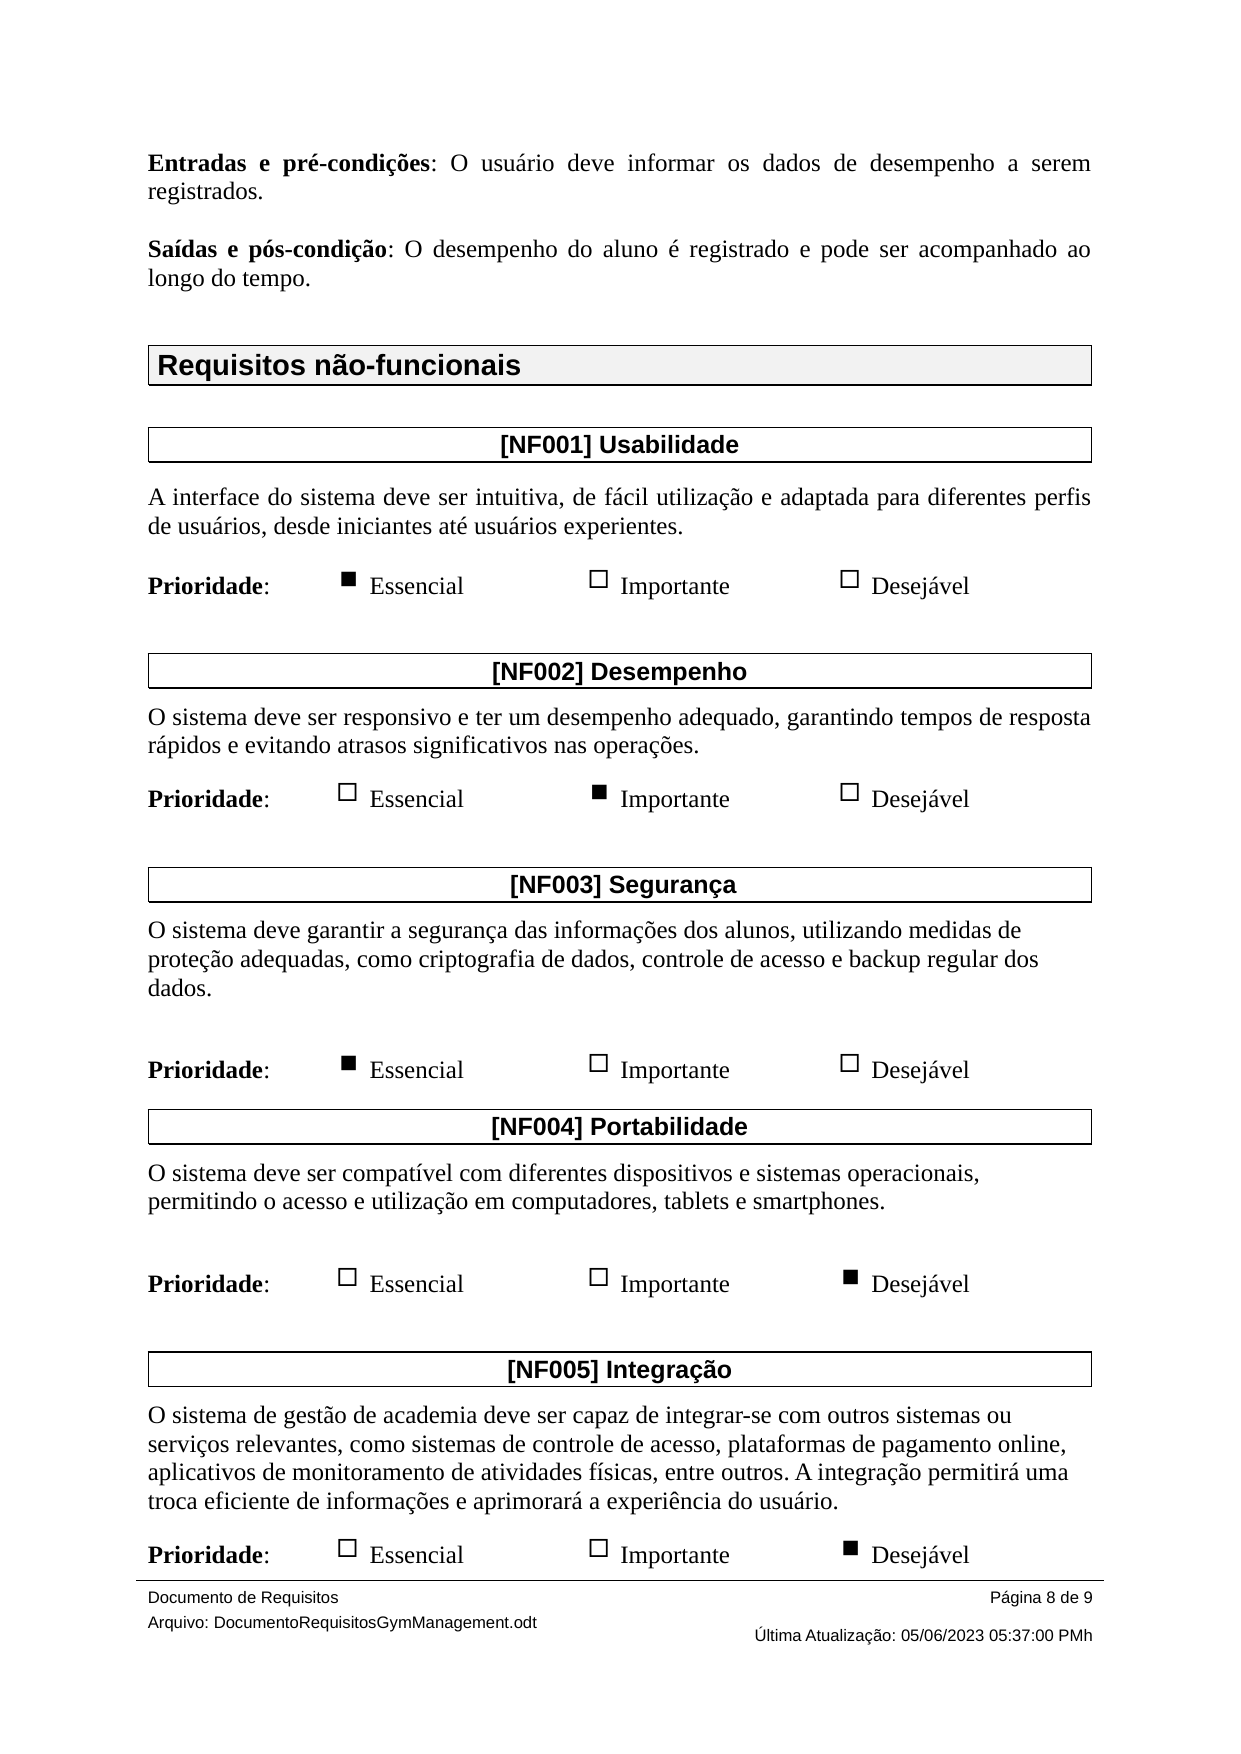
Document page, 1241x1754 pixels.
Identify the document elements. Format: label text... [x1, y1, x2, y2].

table_header Essencial [369, 546, 576, 624]
table_header Prioridade: [136, 546, 325, 624]
table_header  [325, 1244, 369, 1323]
table_header Importante [620, 1030, 827, 1109]
text Saídas e pós-condição: O desempenho do aluno é registrado e pode ser acompanhado ao longo do tempo. [148, 234, 1092, 291]
table_header Desejável [871, 1515, 1015, 1569]
table_header Importante [620, 1244, 827, 1323]
table_header  [576, 546, 620, 624]
subtitle Requisitos não-funcionais [149, 346, 1091, 384]
table_header  [827, 1244, 871, 1323]
table_header Prioridade: [136, 1244, 325, 1323]
table_header  [325, 1030, 369, 1109]
table_header  [827, 1515, 871, 1569]
table_header Importante [620, 1515, 827, 1569]
table_header  [325, 546, 369, 624]
table_header  [576, 1244, 620, 1323]
table_header Prioridade: [136, 1515, 325, 1569]
table_header Desejável [871, 759, 1015, 838]
table_header  [827, 546, 871, 624]
table_header Desejável [871, 1030, 1015, 1109]
table_header  [827, 1030, 871, 1109]
table_header  [325, 1515, 369, 1569]
text [NF003] Segurança [149, 868, 1091, 901]
table_header Desejável [871, 1244, 1015, 1323]
text O sistema de gestão de academia deve ser capaz de integrar-se com outros sistemas ou serviços relevantes, como sistemas de controle de acesso, plataformas de pagamento online, aplicativos de monitoramento de atividades físicas, entre outros. A integração permitirá uma troca eficiente de informações e aprimorará a experiência do usuário. [148, 1400, 1092, 1515]
table_header Prioridade: [136, 1030, 325, 1109]
table_header Prioridade: [136, 759, 325, 838]
table_header Essencial [369, 759, 576, 838]
table_header Importante [620, 759, 827, 838]
table_header  [576, 759, 620, 838]
table_header  [827, 759, 871, 838]
table_header Essencial [369, 1244, 576, 1323]
text O sistema deve ser compatível com diferentes dispositivos e sistemas operacionais, permitindo o acesso e utilização em computadores, tablets e smartphones. [148, 1158, 1092, 1215]
table_header Desejável [871, 546, 1015, 624]
text Entradas e pré-condições: O usuário deve informar os dados de desempenho a serem registrados. [148, 148, 1092, 205]
text O sistema deve garantir a segurança das informações dos alunos, utilizando medidas de proteção adequadas, como criptografia de dados, controle de acesso e backup regular dos dados. [148, 915, 1092, 1002]
text [NF005] Integração [149, 1353, 1091, 1386]
table_header  [576, 1030, 620, 1109]
table_header Essencial [369, 1030, 576, 1109]
text [NF002] Desempenho [149, 654, 1091, 687]
table_header Importante [620, 546, 827, 624]
text [NF004] Portabilidade [149, 1110, 1091, 1143]
table_header  [576, 1515, 620, 1569]
text [NF001] Usabilidade [149, 428, 1091, 461]
text O sistema deve ser responsivo e ter um desempenho adequado, garantindo tempos de resposta rápidos e evitando atrasos significativos nas operações. [148, 702, 1092, 759]
text A interface do sistema deve ser intuitiva, de fácil utilização e adaptada para diferentes perfis de usuários, desde iniciantes até usuários experientes. [148, 482, 1092, 539]
table_header Essencial [369, 1515, 576, 1569]
table_header  [325, 759, 369, 838]
